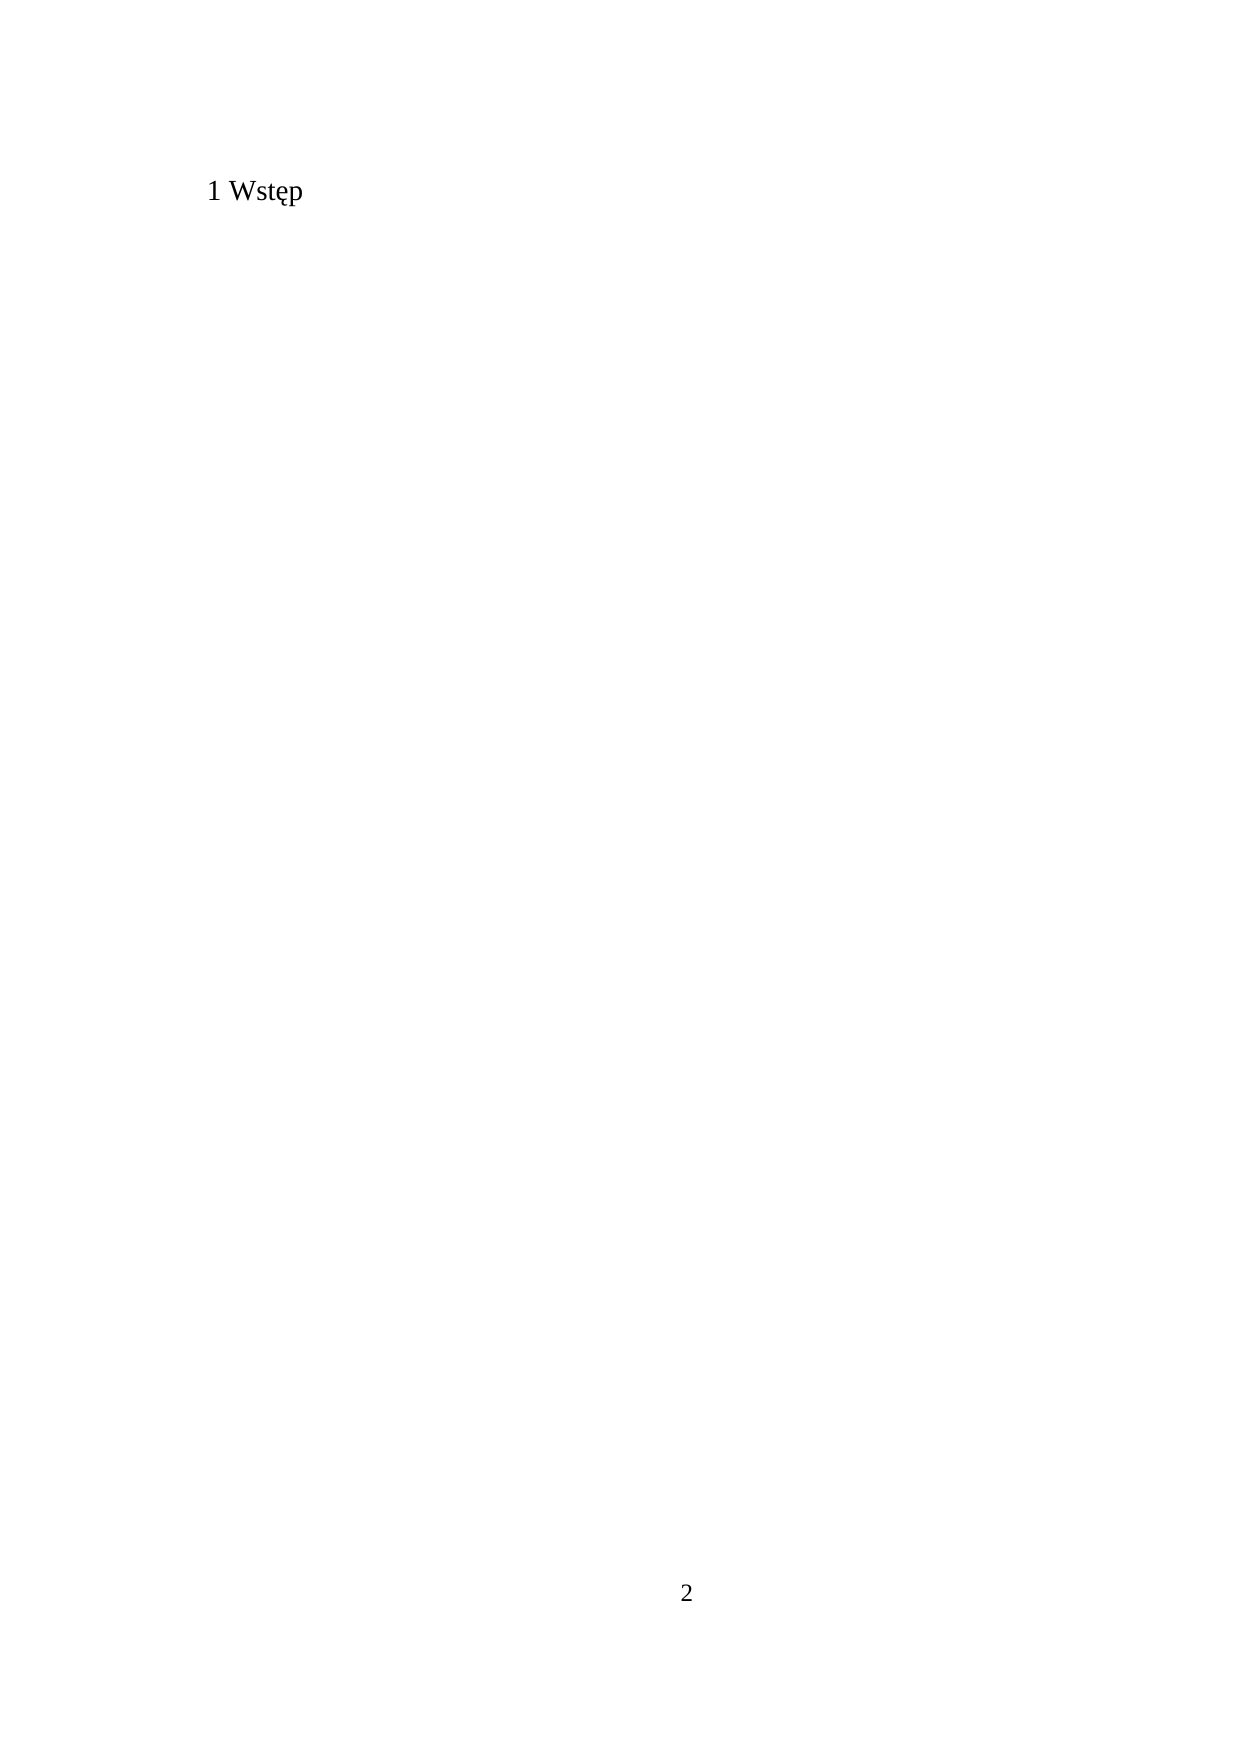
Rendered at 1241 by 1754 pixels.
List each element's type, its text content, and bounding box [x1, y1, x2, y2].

subtitle 1 Wstęp [207, 173, 1093, 206]
